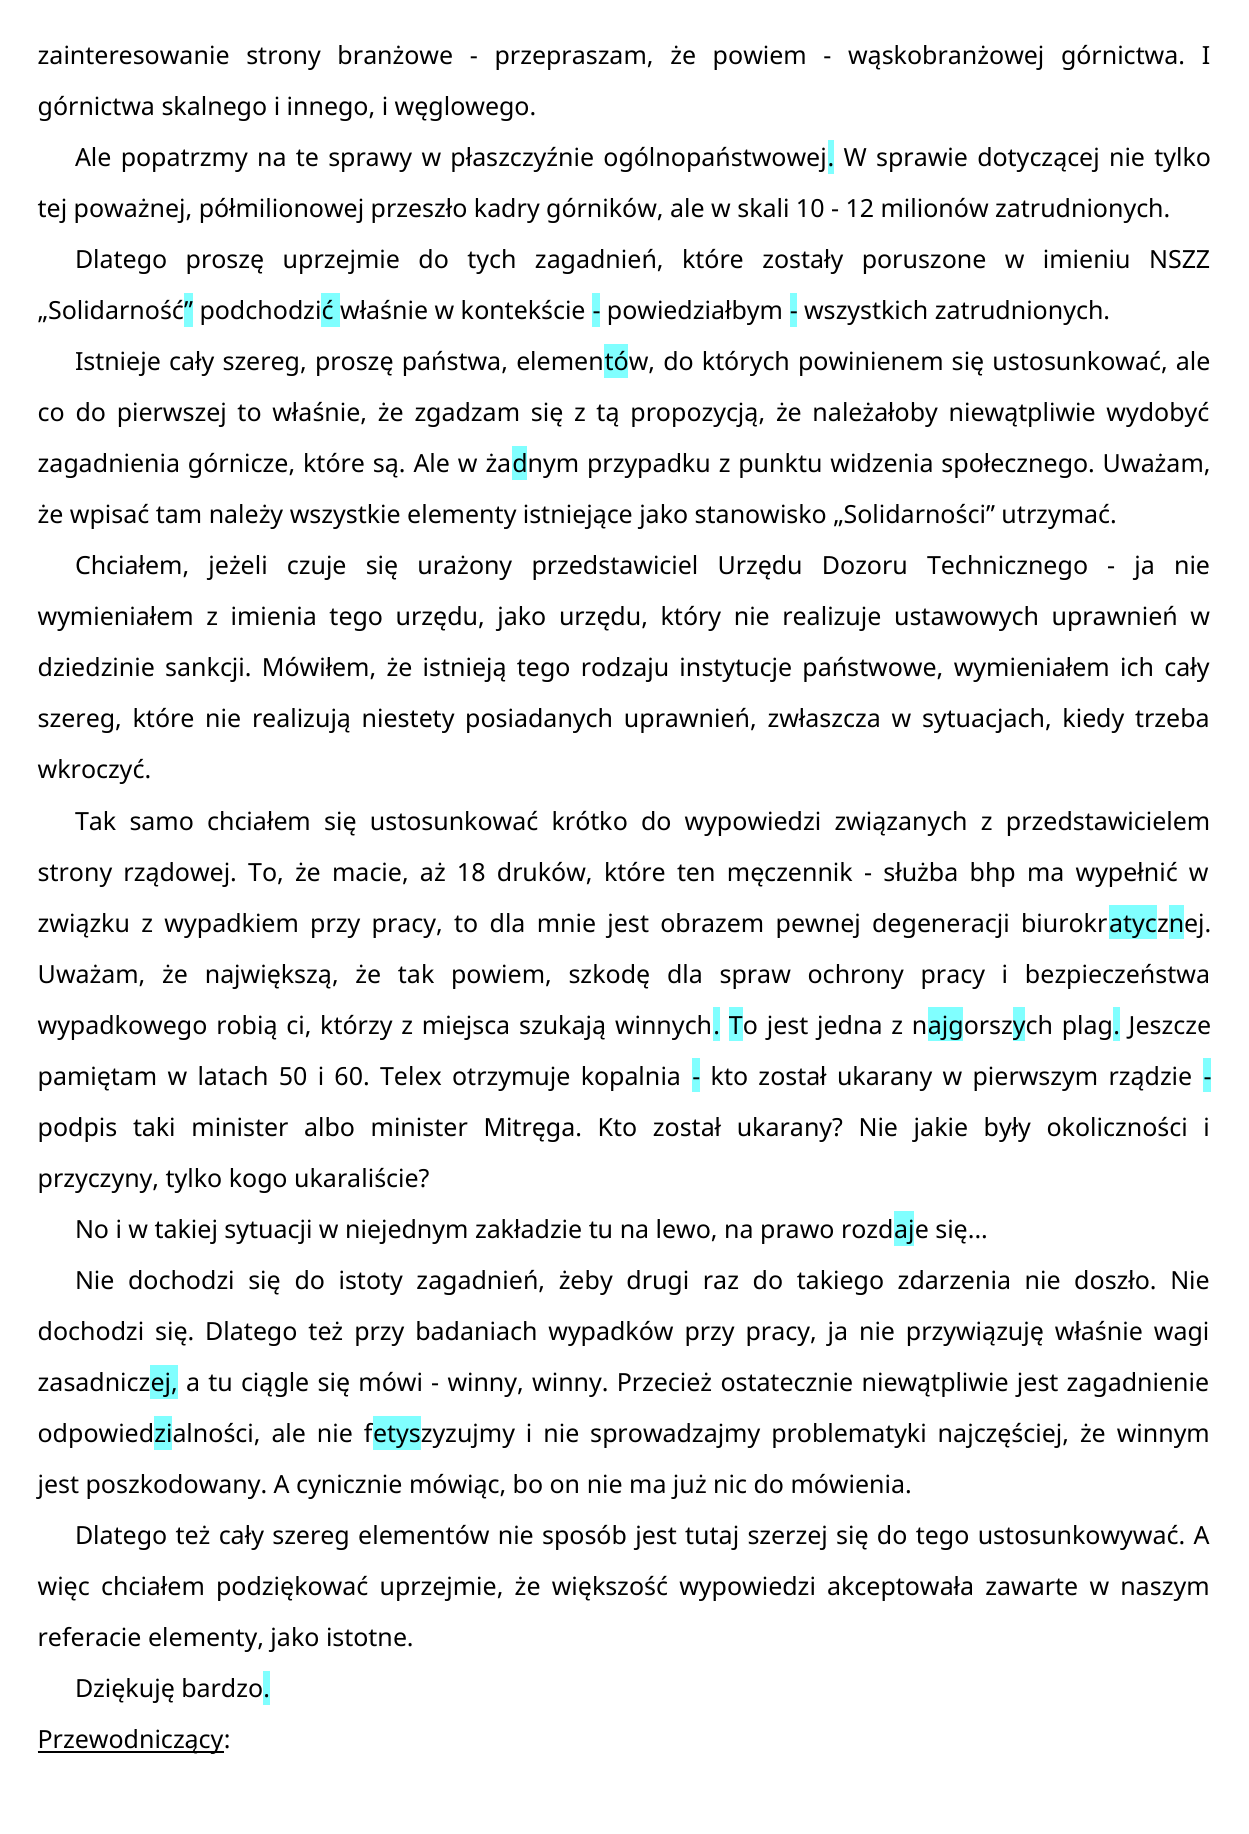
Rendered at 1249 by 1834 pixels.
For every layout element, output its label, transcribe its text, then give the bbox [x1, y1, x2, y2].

text Dziękuję bardzo. [37, 1671, 1211, 1705]
text Przewodniczący: [37, 1722, 1211, 1756]
text Dlatego też cały szereg elementów nie sposób jest tutaj szerzej się do tego ustosunkowywać. A więc chciałem podziękować uprzejmie, że większość wypowiedzi akceptowała zawarte w naszym referacie elementy, jako istotne. [37, 1518, 1211, 1654]
text Ale popatrzmy na te sprawy w płaszczyźnie ogólnopaństwowej. W sprawie dotyczącej nie tylko tej poważnej, półmilionowej przeszło kadry górników, ale w skali 10 - 12 milionów zatrudnionych. [37, 139, 1211, 225]
text No i w takiej sytuacji w niejednym zakładzie tu na lewo, na prawo rozdaje się... [37, 1211, 1211, 1246]
text Dlatego proszę uprzejmie do tych zagadnień, które zostały poruszone w imieniu NSZZ „Solidarność” podchodzić właśnie w kontekście - powiedziałbym - wszystkich zatrudnionych. [37, 242, 1211, 327]
text Tak samo chciałem się ustosunkować krótko do wypowiedzi związanych z przedstawicielem strony rządowej. To, że macie, aż 18 druków, które ten męczennik - służba bhp ma wypełnić w związku z wypadkiem przy pracy, to dla mnie jest obrazem pewnej degeneracji biurokratycznej. Uważam, że największą, że tak powiem, szkodę dla spraw ochrony pracy i bezpieczeństwa wypadkowego robią ci, którzy z miejsca szukają winnych. To jest jedna z najgorszych plag. Jeszcze pamiętam w latach 50 i 60. Telex otrzymuje kopalnia - kto został ukarany w pierwszym rządzie - podpis taki minister albo minister Mitręga. Kto został ukarany? Nie jakie były okoliczności i przyczyny, tylko kogo ukaraliście? [37, 803, 1211, 1194]
text Istnieje cały szereg, proszę państwa, elementów, do których powinienem się ustosunkować, ale co do pierwszej to właśnie, że zgadzam się z tą propozycją, że należałoby niewątpliwie wydobyć zagadnienia górnicze, które są. Ale w żadnym przypadku z punktu widzenia społecznego. Uważam, że wpisać tam należy wszystkie elementy istniejące jako stanowisko „Solidarności” utrzymać. [37, 344, 1211, 531]
text zainteresowanie strony branżowe - przepraszam, że powiem - wąskobranżowej górnictwa. I górnictwa skalnego i innego, i węglowego. [37, 37, 1211, 123]
text Nie dochodzi się do istoty zagadnień, żeby drugi raz do takiego zdarzenia nie doszło. Nie dochodzi się. Dlatego też przy badaniach wypadków przy pracy, ja nie przywiązuję właśnie wagi zasadniczej, a tu ciągle się mówi - winny, winny. Przecież ostatecznie niewątpliwie jest zagadnienie odpowiedzialności, ale nie fetyszyzujmy i nie sprowadzajmy problematyki najczęściej, że winnym jest poszkodowany. A cynicznie mówiąc, bo on nie ma już nic do mówienia. [37, 1262, 1211, 1501]
text Chciałem, jeżeli czuje się urażony przedstawiciel Urzędu Dozoru Technicznego - ja nie wymieniałem z imienia tego urzędu, jako urzędu, który nie realizuje ustawowych uprawnień w dziedzinie sankcji. Mówiłem, że istnieją tego rodzaju instytucje państwowe, wymieniałem ich cały szereg, które nie realizują niestety posiadanych uprawnień, zwłaszcza w sytuacjach, kiedy trzeba wkroczyć. [37, 548, 1211, 786]
